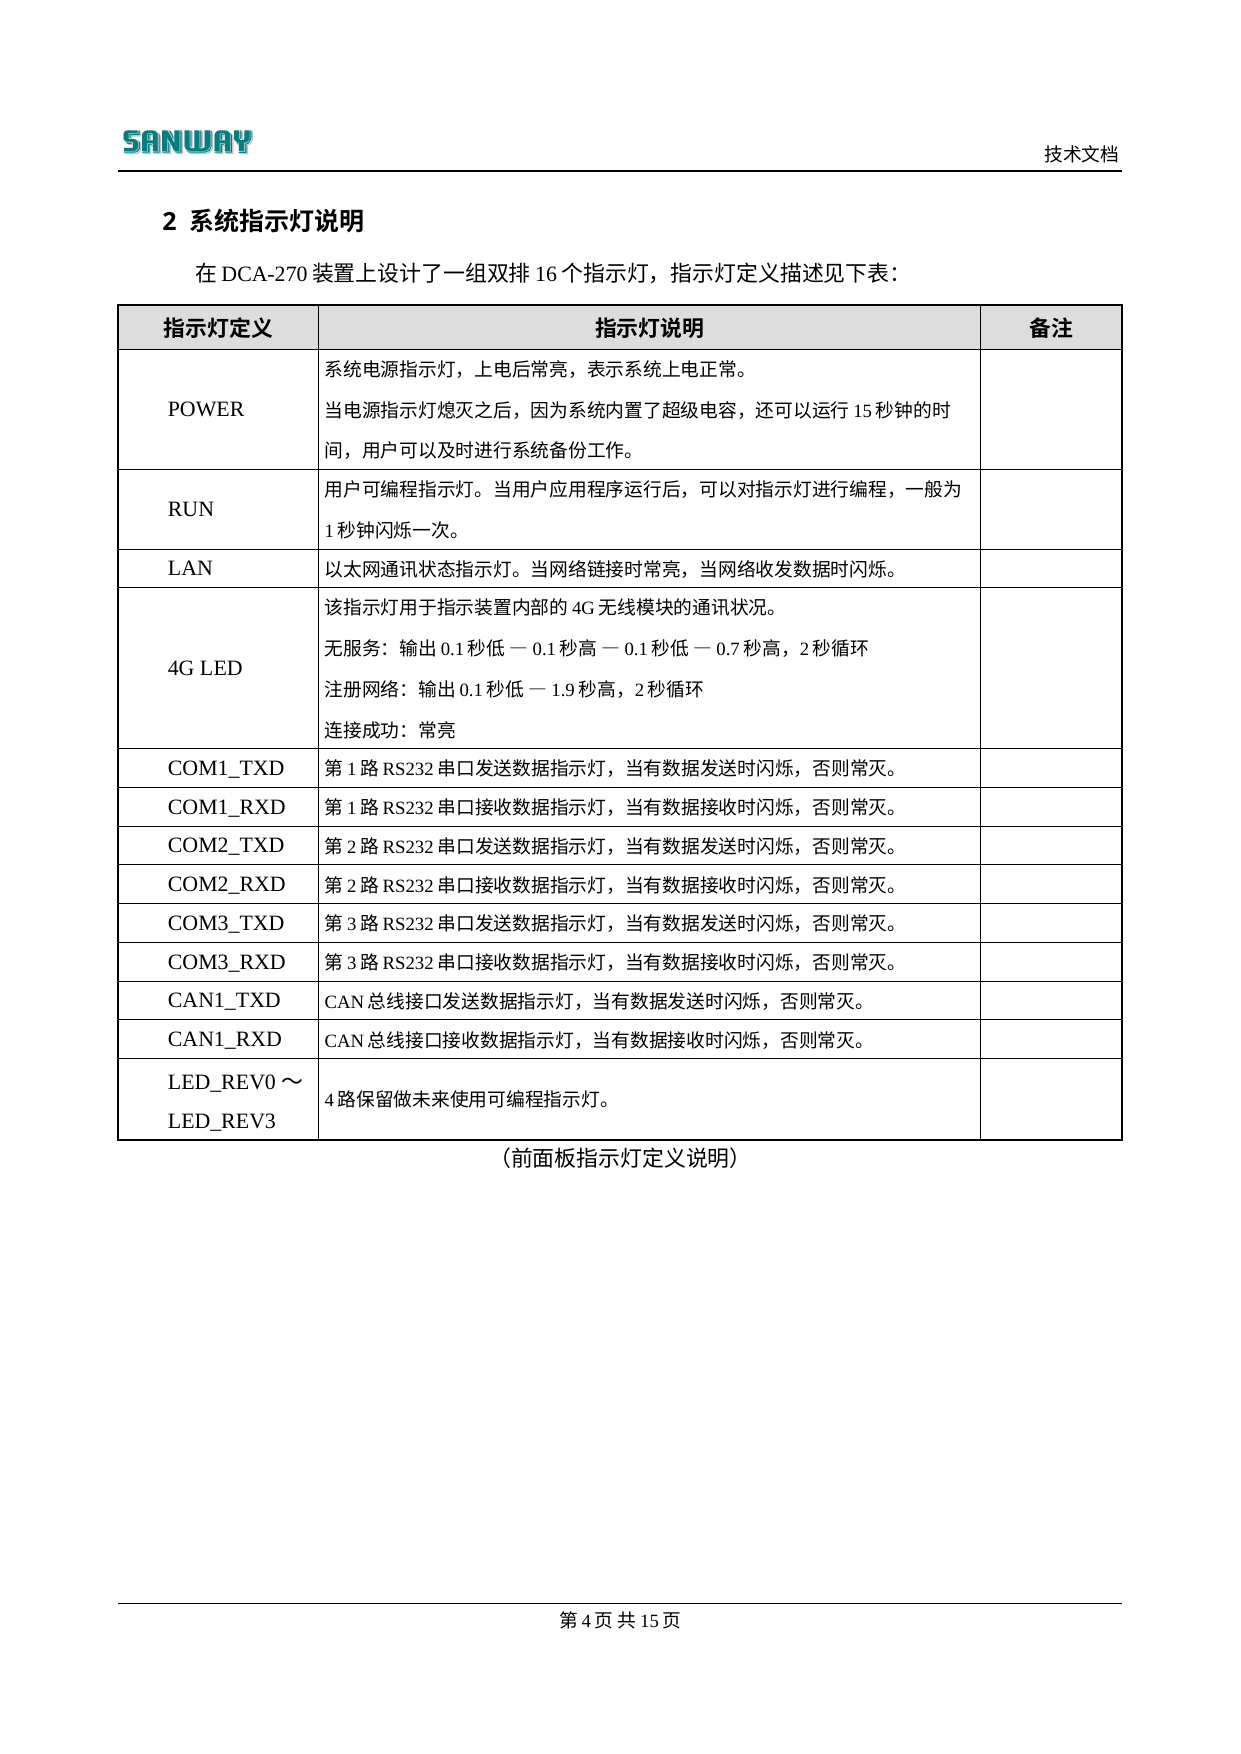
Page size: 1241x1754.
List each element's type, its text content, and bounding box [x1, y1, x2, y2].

table_cell [981, 550, 1121, 587]
table_cell POWER [119, 350, 318, 469]
table_cell 第2路RS232串口接收数据指示灯，当有数据接收时闪烁，否则常灭。 [319, 865, 980, 903]
table_header 指示灯说明 [319, 306, 980, 349]
table_cell 第3路RS232串口发送数据指示灯，当有数据发送时闪烁，否则常灭。 [319, 904, 980, 942]
table_cell CAN总线接口接收数据指示灯，当有数据接收时闪烁，否则常灭。 [319, 1020, 980, 1058]
table_cell 以太网通讯状态指示灯。当网络链接时常亮，当网络收发数据时闪烁。 [319, 550, 980, 587]
list 系统指示灯说明 [156, 202, 1122, 238]
text （前面板指示灯定义说明） [118, 1141, 1122, 1173]
table_cell 第1路RS232串口发送数据指示灯，当有数据发送时闪烁，否则常灭。 [319, 749, 980, 787]
table_cell COM1_TXD [119, 749, 318, 787]
table_cell COM2_RXD [119, 865, 318, 903]
table_cell 该指示灯用于指示装置内部的4G无线模块的通讯状况。 无服务：输出0.1秒低 — 0.1秒高 — 0.1秒低 — 0.7秒高，2秒循环 注册网络：输出0.1秒低 — 1.9秒高，2秒循环 连接成功：常亮 [319, 588, 980, 748]
table_cell [981, 943, 1121, 981]
table_cell CAN1_TXD [119, 982, 318, 1019]
table_cell COM3_TXD [119, 904, 318, 942]
table_cell CAN1_RXD [119, 1020, 318, 1058]
table_cell [981, 350, 1121, 469]
table_cell LED_REV0 ～ LED_REV3 [119, 1059, 318, 1139]
table_cell [981, 1059, 1121, 1139]
table_cell [981, 865, 1121, 903]
table_cell 第3路RS232串口接收数据指示灯，当有数据接收时闪烁，否则常灭。 [319, 943, 980, 981]
table_cell 第2路RS232串口发送数据指示灯，当有数据发送时闪烁，否则常灭。 [319, 827, 980, 864]
table_cell COM2_TXD [119, 827, 318, 864]
table_cell COM1_RXD [119, 788, 318, 826]
table_cell [981, 749, 1121, 787]
table_cell CAN总线接口发送数据指示灯，当有数据发送时闪烁，否则常灭。 [319, 982, 980, 1019]
table_cell [981, 470, 1121, 548]
table_cell COM3_RXD [119, 943, 318, 981]
table_cell 第1路RS232串口接收数据指示灯，当有数据接收时闪烁，否则常灭。 [319, 788, 980, 826]
table_cell 用户可编程指示灯。当用户应用程序运行后，可以对指示灯进行编程，一般为1秒钟闪烁一次。 [319, 470, 980, 548]
table_cell 系统电源指示灯，上电后常亮，表示系统上电正常。 当电源指示灯熄灭之后，因为系统内置了超级电容，还可以运行15秒钟的时间，用户可以及时进行系统备份工作。 [319, 350, 980, 469]
table_cell [981, 1020, 1121, 1058]
table_header 备注 [981, 306, 1121, 349]
table_header 指示灯定义 [119, 306, 318, 349]
table_cell [981, 827, 1121, 864]
text 在DCA-270装置上设计了一组双排16个指示灯，指示灯定义描述见下表： [159, 256, 1122, 288]
table_cell [981, 788, 1121, 826]
table_cell [981, 982, 1121, 1019]
table_cell [981, 588, 1121, 748]
table_cell LAN [119, 550, 318, 587]
table_cell 4路保留做未来使用可编程指示灯。 [319, 1059, 980, 1139]
table_cell [981, 904, 1121, 942]
table_cell RUN [119, 470, 318, 548]
table_cell 4G LED [119, 588, 318, 748]
